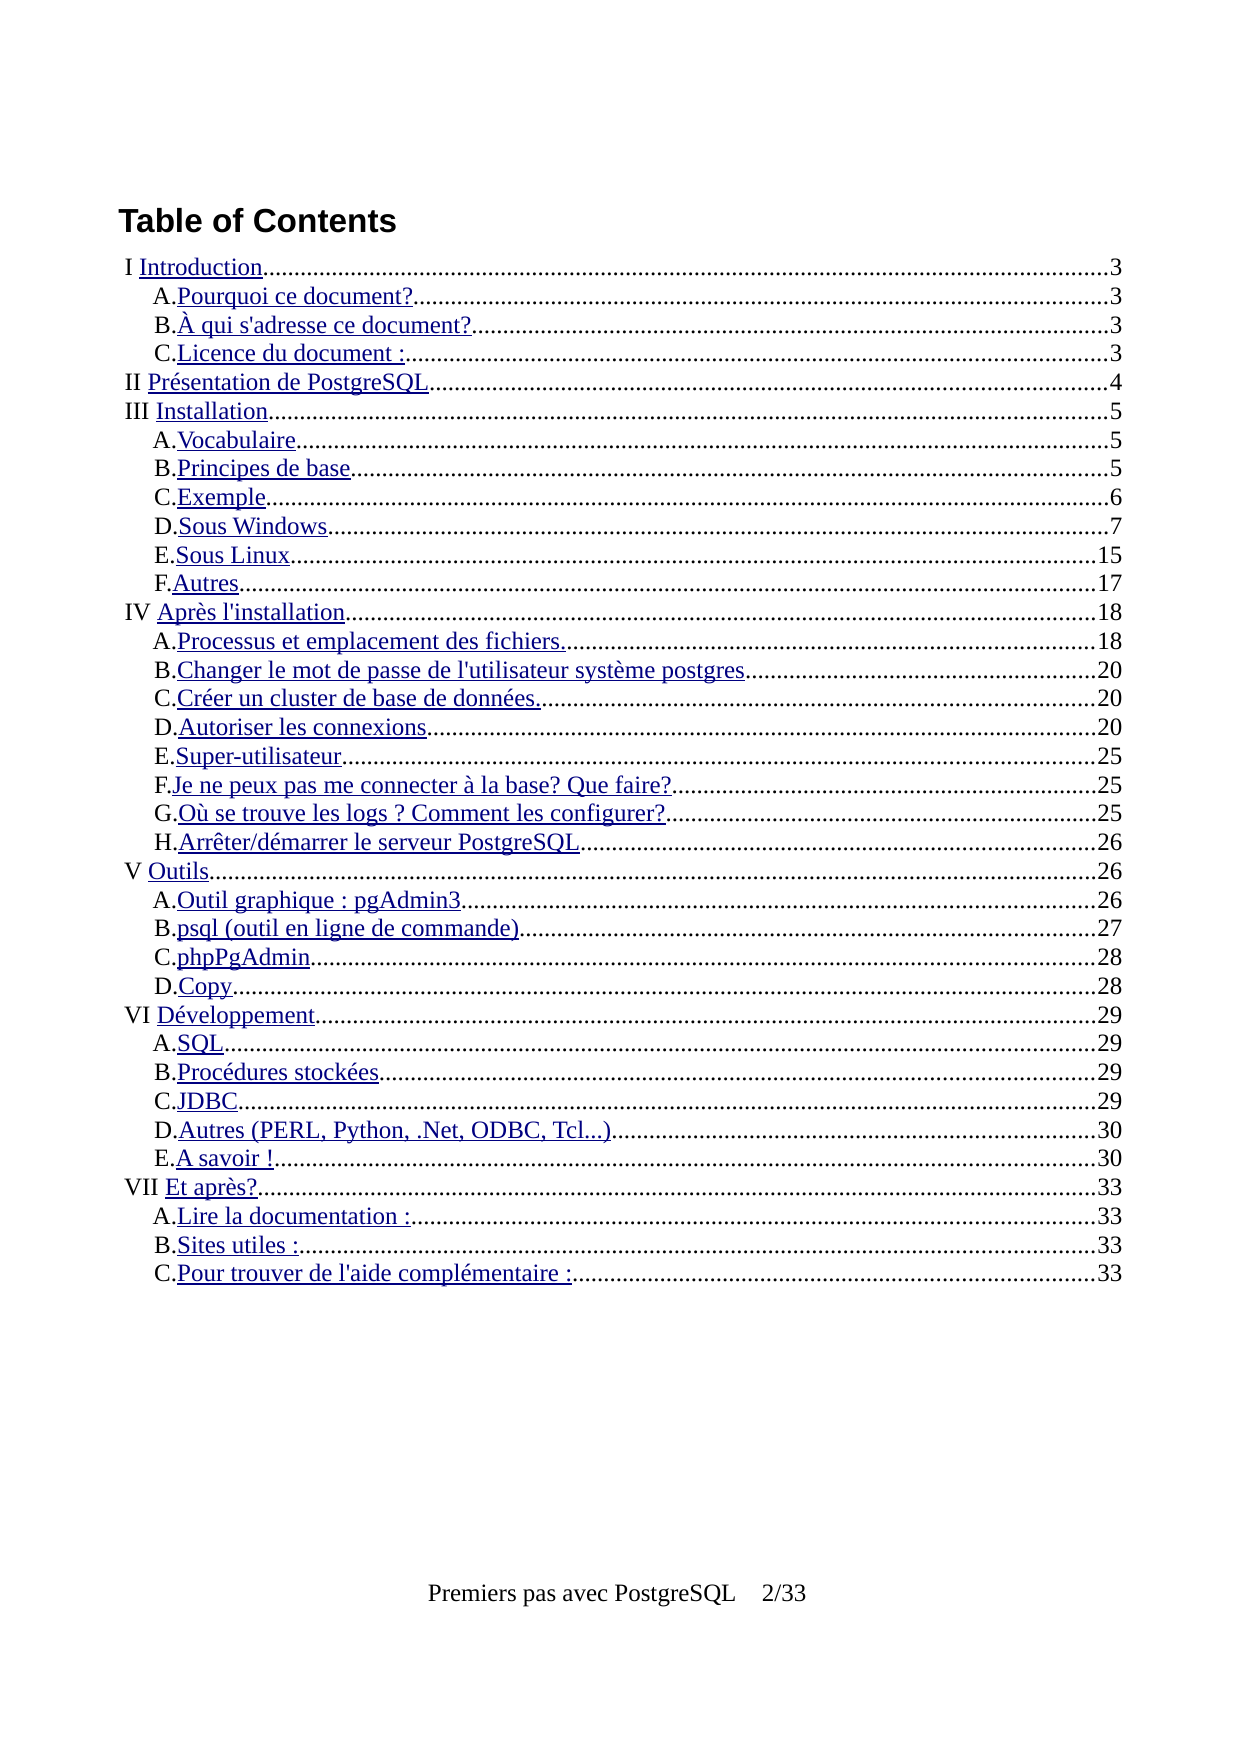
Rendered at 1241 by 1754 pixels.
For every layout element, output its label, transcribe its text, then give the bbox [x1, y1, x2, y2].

text G.Où se trouve les logs ? Comment les configurer? 25 [148, 798, 1122, 827]
text A.Pourquoi ce document? 3 [148, 281, 1122, 310]
text II Présentation de PostgreSQL 4 [118, 367, 1122, 396]
text A.SQL 29 [148, 1028, 1122, 1057]
text D.Copy 28 [148, 971, 1122, 1000]
text C.Pour trouver de l'aide complémentaire : 33 [148, 1258, 1122, 1287]
text V Outils 26 [118, 856, 1122, 885]
text H.Arrêter/démarrer le serveur PostgreSQL 26 [148, 827, 1122, 856]
text A.Vocabulaire 5 [148, 425, 1122, 453]
text C.Créer un cluster de base de données. 20 [148, 683, 1122, 712]
text E.Sous Linux 15 [148, 540, 1122, 568]
text C.phpPgAdmin 28 [148, 942, 1122, 971]
text B.Sites utiles : 33 [148, 1230, 1122, 1258]
text F.Autres 17 [148, 568, 1122, 597]
text B.Changer le mot de passe de l'utilisateur système postgres 20 [148, 655, 1122, 683]
text VII Et après? 33 [118, 1172, 1122, 1201]
subtitle Table of Contents [118, 201, 1122, 240]
text B.Principes de base 5 [148, 453, 1122, 482]
text A.Outil graphique : pgAdmin3 26 [148, 885, 1122, 913]
text C.Licence du document : 3 [148, 338, 1122, 367]
text IV Après l'installation 18 [118, 597, 1122, 626]
text D.Sous Windows 7 [148, 511, 1122, 540]
text I Introduction 3 [118, 252, 1122, 281]
text F.Je ne peux pas me connecter à la base? Que faire? 25 [148, 770, 1122, 798]
text E.A savoir ! 30 [148, 1143, 1122, 1172]
text C.JDBC 29 [148, 1086, 1122, 1115]
text A.Lire la documentation : 33 [148, 1201, 1122, 1230]
text E.Super-utilisateur 25 [148, 741, 1122, 770]
text B.Procédures stockées 29 [148, 1057, 1122, 1086]
text A.Processus et emplacement des fichiers. 18 [148, 626, 1122, 655]
text D.Autres (PERL, Python, .Net, ODBC, Tcl...) 30 [148, 1115, 1122, 1143]
text VI Développement 29 [118, 1000, 1122, 1028]
text B.psql (outil en ligne de commande) 27 [148, 913, 1122, 942]
text C.Exemple 6 [148, 482, 1122, 511]
text III Installation 5 [118, 396, 1122, 425]
text B.À qui s'adresse ce document? 3 [148, 310, 1122, 338]
text D.Autoriser les connexions 20 [148, 712, 1122, 741]
